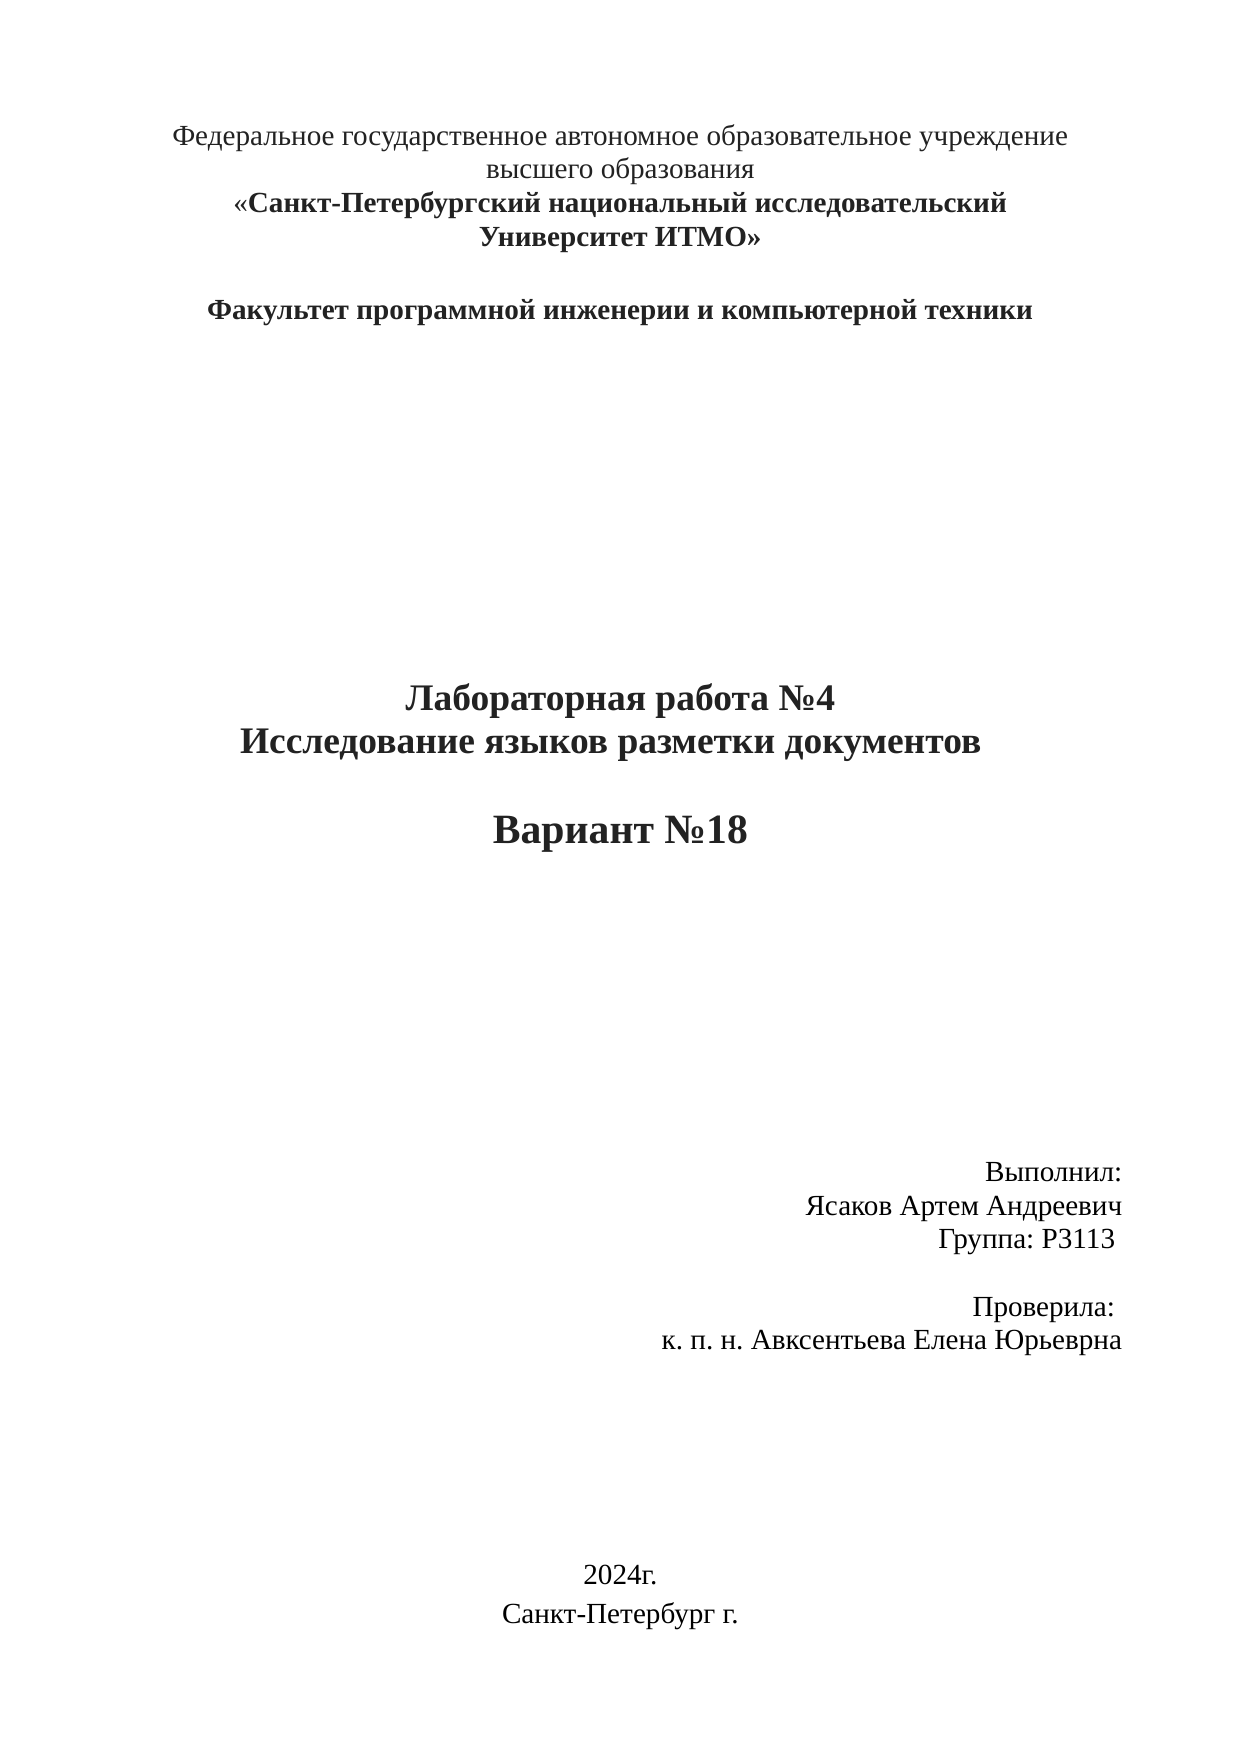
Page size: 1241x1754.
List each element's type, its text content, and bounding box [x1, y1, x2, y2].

text Ясаков Артем Андреевич [118, 1188, 1122, 1222]
text 2024г. [118, 1557, 1122, 1591]
text Лабораторная работа №4 [118, 675, 1122, 718]
text Выполнил: [118, 1154, 1122, 1188]
text Вариант №18 [118, 805, 1122, 853]
text Университет ИТМО» [118, 219, 1122, 252]
text Санкт-Петербург г. [118, 1596, 1122, 1630]
text Группа: Р3113 [118, 1222, 1122, 1255]
text Исследование языков разметки документов [118, 718, 1122, 762]
text Федеральное государственное автономное образовательное учреждение высшего образования [118, 118, 1122, 185]
text «Санкт-Петербургский национальный исследовательский [118, 185, 1122, 219]
text Факультет программной инженерии и компьютерной техники [118, 292, 1122, 326]
text к. п. н. Авксентьева Елена Юрьеврна [118, 1322, 1122, 1356]
text Проверила: [118, 1289, 1122, 1322]
